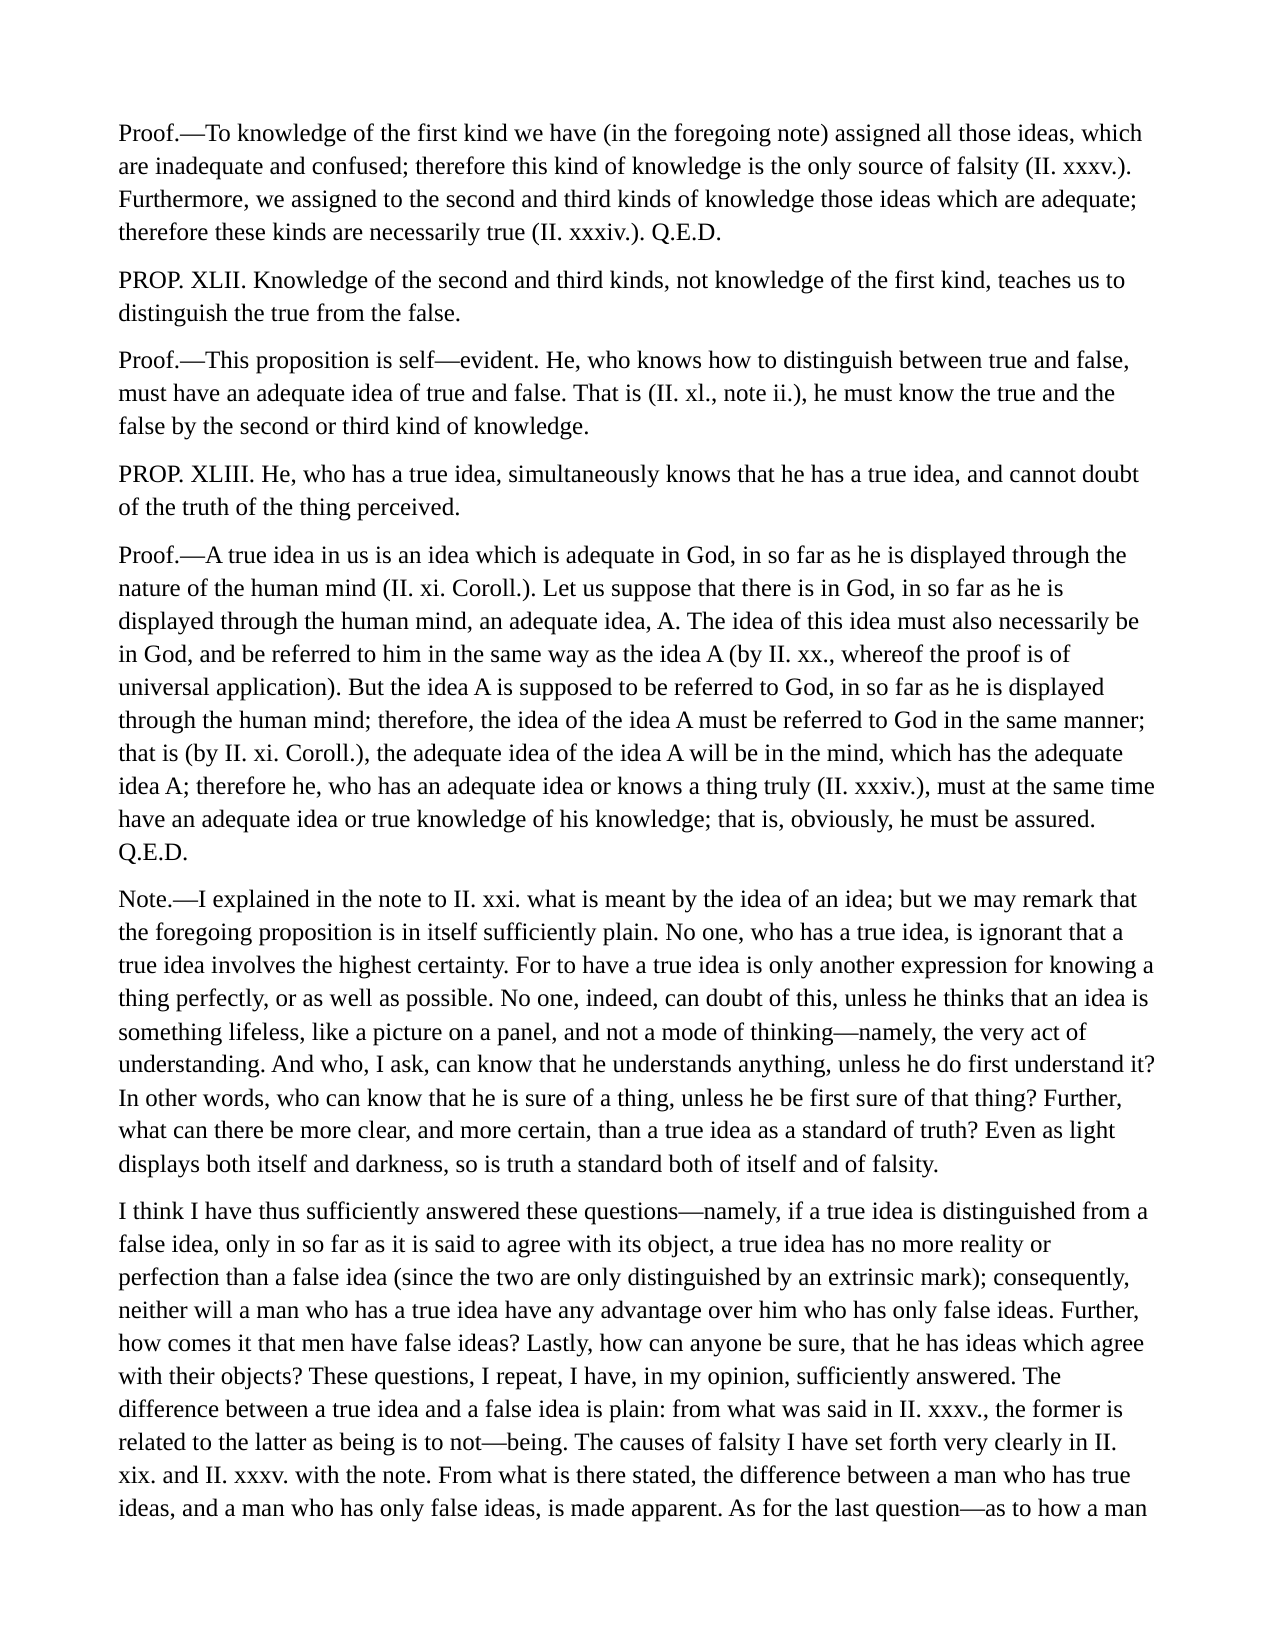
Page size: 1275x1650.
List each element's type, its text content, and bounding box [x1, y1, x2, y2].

text Proof.—This proposition is self—evident. He, who knows how to distinguish between true and false, must have an adequate idea of true and false. That is (II. xl., note ii.), he must know the true and the false by the second or third kind of knowledge. [118, 345, 1157, 440]
text PROP. XLII. Knowledge of the second and third kinds, not knowledge of the first kind, teaches us to distinguish the true from the false. [118, 265, 1157, 327]
text Proof.—A true idea in us is an idea which is adequate in God, in so far as he is displayed through the nature of the human mind (II. xi. Coroll.). Let us suppose that there is in God, in so far as he is displayed through the human mind, an adequate idea, A. The idea of this idea must also necessarily be in God, and be referred to him in the same way as the idea A (by II. xx., whereof the proof is of universal application). But the idea A is supposed to be referred to God, in so far as he is displayed through the human mind; therefore, the idea of the idea A must be referred to God in the same manner; that is (by II. xi. Coroll.), the adequate idea of the idea A will be in the mind, which has the adequate idea A; therefore he, who has an adequate idea or knows a thing truly (II. xxxiv.), must at the same time have an adequate idea or true knowledge of his knowledge; that is, obviously, he must be assured. Q.E.D. [118, 540, 1157, 866]
text PROP. XLIII. He, who has a true idea, simultaneously knows that he has a true idea, and cannot doubt of the truth of the thing perceived. [118, 459, 1157, 521]
text Proof.—To knowledge of the first kind we have (in the foregoing note) assigned all those ideas, which are inadequate and confused; therefore this kind of knowledge is the only source of falsity (II. xxxv.). Furthermore, we assigned to the second and third kinds of knowledge those ideas which are adequate; therefore these kinds are necessarily true (II. xxxiv.). Q.E.D. [118, 118, 1157, 246]
text I think I have thus sufficiently answered these questions—namely, if a true idea is distinguished from a false idea, only in so far as it is said to agree with its object, a true idea has no more reality or perfection than a false idea (since the two are only distinguished by an extrinsic mark); consequently, neither will a man who has a true idea have any advantage over him who has only false ideas. Further, how comes it that men have false ideas? Lastly, how can anyone be sure, that he has ideas which agree with their objects? These questions, I repeat, I have, in my opinion, sufficiently answered. The difference between a true idea and a false idea is plain: from what was said in II. xxxv., the former is related to the latter as being is to not—being. The causes of falsity I have set forth very clearly in II. xix. and II. xxxv. with the note. From what is there stated, the difference between a man who has true ideas, and a man who has only false ideas, is made apparent. As for the last question—as to how a man [118, 1196, 1157, 1522]
text Note.—I explained in the note to II. xxi. what is meant by the idea of an idea; but we may remark that the foregoing proposition is in itself sufficiently plain. No one, who has a true idea, is ignorant that a true idea involves the highest certainty. For to have a true idea is only another expression for knowing a thing perfectly, or as well as possible. No one, indeed, can doubt of this, unless he thinks that an idea is something lifeless, like a picture on a panel, and not a mode of thinking—namely, the very act of understanding. And who, I ask, can know that he understands anything, unless he do first understand it? In other words, who can know that he is sure of a thing, unless he be first sure of that thing? Further, what can there be more clear, and more certain, than a true idea as a standard of truth? Even as light displays both itself and darkness, so is truth a standard both of itself and of falsity. [118, 884, 1157, 1177]
